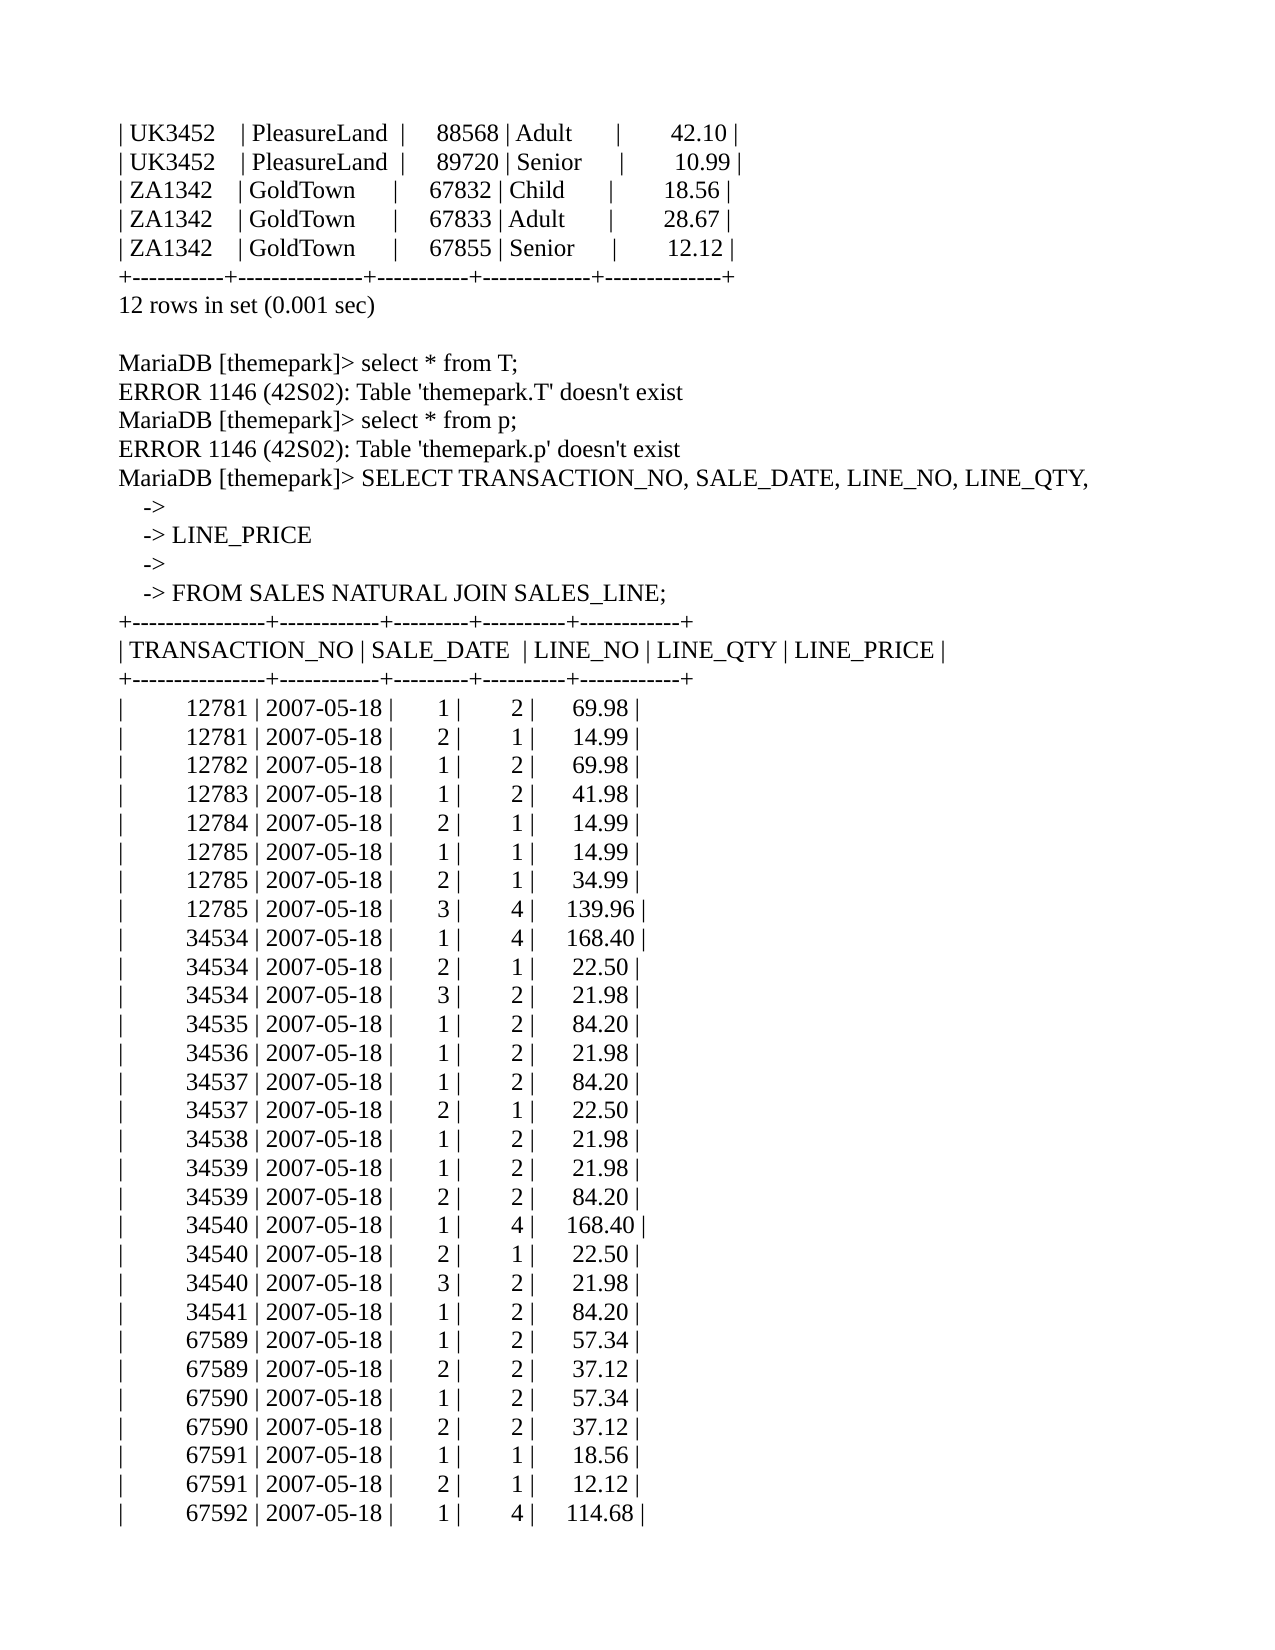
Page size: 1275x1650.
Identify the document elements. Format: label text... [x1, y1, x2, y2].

text | 67591 | 2007-05-18 | 1 | 1 | 18.56 | [118, 1441, 1157, 1469]
text +----------------+------------+---------+----------+------------+ [118, 664, 1157, 693]
text -> FROM SALES NATURAL JOIN SALES_LINE; [118, 578, 1157, 607]
text -> LINE_PRICE [118, 521, 1157, 549]
text -> [118, 549, 1157, 578]
text | 34535 | 2007-05-18 | 1 | 2 | 84.20 | [118, 1009, 1157, 1038]
text -> [118, 492, 1157, 521]
text | 34541 | 2007-05-18 | 1 | 2 | 84.20 | [118, 1297, 1157, 1326]
text | 67589 | 2007-05-18 | 1 | 2 | 57.34 | [118, 1326, 1157, 1354]
text | 12781 | 2007-05-18 | 1 | 2 | 69.98 | [118, 693, 1157, 722]
text | 67590 | 2007-05-18 | 1 | 2 | 57.34 | [118, 1383, 1157, 1412]
text | UK3452 | PleasureLand | 88568 | Adult | 42.10 | [118, 118, 1157, 147]
text | 12782 | 2007-05-18 | 1 | 2 | 69.98 | [118, 751, 1157, 779]
text | ZA1342 | GoldTown | 67832 | Child | 18.56 | [118, 176, 1157, 204]
text | UK3452 | PleasureLand | 89720 | Senior | 10.99 | [118, 147, 1157, 176]
text ERROR 1146 (42S02): Table 'themepark.p' doesn't exist [118, 434, 1157, 463]
text ERROR 1146 (42S02): Table 'themepark.T' doesn't exist [118, 377, 1157, 406]
text | 67590 | 2007-05-18 | 2 | 2 | 37.12 | [118, 1412, 1157, 1441]
text | 67589 | 2007-05-18 | 2 | 2 | 37.12 | [118, 1354, 1157, 1383]
text | 34539 | 2007-05-18 | 1 | 2 | 21.98 | [118, 1153, 1157, 1182]
text | 12785 | 2007-05-18 | 2 | 1 | 34.99 | [118, 866, 1157, 894]
text | TRANSACTION_NO | SALE_DATE | LINE_NO | LINE_QTY | LINE_PRICE | [118, 636, 1157, 664]
text | 34536 | 2007-05-18 | 1 | 2 | 21.98 | [118, 1038, 1157, 1067]
text +-----------+---------------+-----------+-------------+--------------+ [118, 262, 1157, 291]
text MariaDB [themepark]> select * from T; [118, 348, 1157, 377]
text | 34534 | 2007-05-18 | 2 | 1 | 22.50 | [118, 952, 1157, 981]
text | 67592 | 2007-05-18 | 1 | 4 | 114.68 | [118, 1498, 1157, 1527]
text MariaDB [themepark]> SELECT TRANSACTION_NO, SALE_DATE, LINE_NO, LINE_QTY, [118, 463, 1157, 492]
text | 34537 | 2007-05-18 | 1 | 2 | 84.20 | [118, 1067, 1157, 1096]
text MariaDB [themepark]> select * from p; [118, 406, 1157, 434]
text 12 rows in set (0.001 sec) [118, 291, 1157, 319]
text | 34538 | 2007-05-18 | 1 | 2 | 21.98 | [118, 1124, 1157, 1153]
text | 12784 | 2007-05-18 | 2 | 1 | 14.99 | [118, 808, 1157, 837]
text | 34534 | 2007-05-18 | 1 | 4 | 168.40 | [118, 923, 1157, 952]
text | 67591 | 2007-05-18 | 2 | 1 | 12.12 | [118, 1469, 1157, 1498]
text | 34534 | 2007-05-18 | 3 | 2 | 21.98 | [118, 981, 1157, 1009]
text | 34537 | 2007-05-18 | 2 | 1 | 22.50 | [118, 1096, 1157, 1124]
text | ZA1342 | GoldTown | 67833 | Adult | 28.67 | [118, 204, 1157, 233]
text | 34539 | 2007-05-18 | 2 | 2 | 84.20 | [118, 1182, 1157, 1211]
text | 12785 | 2007-05-18 | 1 | 1 | 14.99 | [118, 837, 1157, 866]
text | 34540 | 2007-05-18 | 3 | 2 | 21.98 | [118, 1268, 1157, 1297]
text | 12781 | 2007-05-18 | 2 | 1 | 14.99 | [118, 722, 1157, 751]
text | 34540 | 2007-05-18 | 2 | 1 | 22.50 | [118, 1239, 1157, 1268]
text | ZA1342 | GoldTown | 67855 | Senior | 12.12 | [118, 233, 1157, 262]
text +----------------+------------+---------+----------+------------+ [118, 607, 1157, 636]
text | 34540 | 2007-05-18 | 1 | 4 | 168.40 | [118, 1211, 1157, 1239]
text | 12785 | 2007-05-18 | 3 | 4 | 139.96 | [118, 894, 1157, 923]
text | 12783 | 2007-05-18 | 1 | 2 | 41.98 | [118, 779, 1157, 808]
